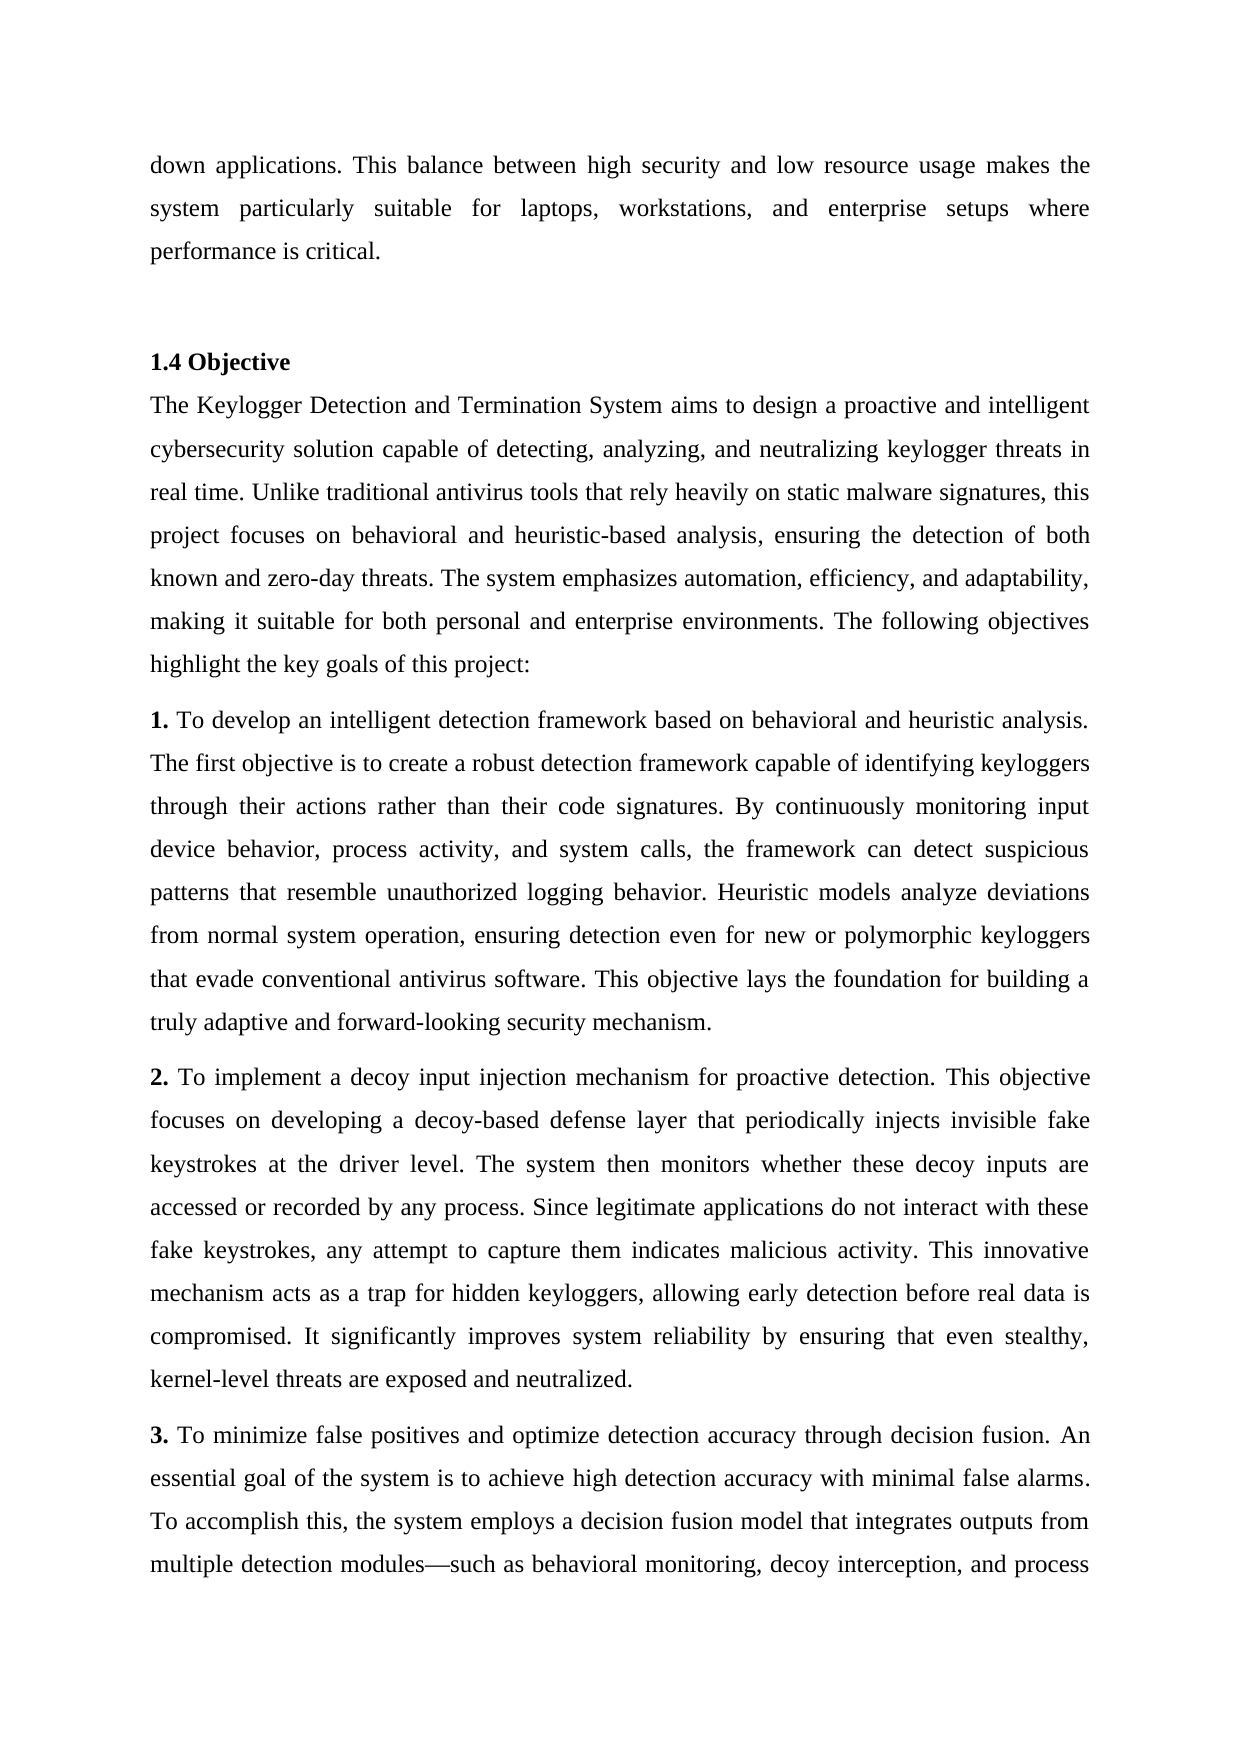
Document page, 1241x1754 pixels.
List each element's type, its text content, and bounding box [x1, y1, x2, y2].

text down applications. This balance between high security and low resource usage makes the system particularly suitable for laptops, workstations, and enterprise setups where performance is critical. [150, 150, 1091, 265]
text 2. To implement a decoy input injection mechanism for proactive detection. This objective focuses on developing a decoy-based defense layer that periodically injects invisible fake keystrokes at the driver level. The system then monitors whether these decoy inputs are accessed or recorded by any process. Since legitimate applications do not interact with these fake keystrokes, any attempt to capture them indicates malicious activity. This innovative mechanism acts as a trap for hidden keyloggers, allowing early detection before real data is compromised. It significantly improves system reliability by ensuring that even stealthy, kernel-level threats are exposed and neutralized. [150, 1062, 1091, 1393]
text 1.4 Objective [150, 347, 1091, 376]
text 1. To develop an intelligent detection framework based on behavioral and heuristic analysis. The first objective is to create a robust detection framework capable of identifying keyloggers through their actions rather than their code signatures. By continuously monitoring input device behavior, process activity, and system calls, the framework can detect suspicious patterns that resemble unauthorized logging behavior. Heuristic models analyze deviations from normal system operation, ensuring detection even for new or polymorphic keyloggers that evade conventional antivirus software. This objective lays the foundation for building a truly adaptive and forward-looking security mechanism. [150, 705, 1091, 1036]
text 3. To minimize false positives and optimize detection accuracy through decision fusion. An essential goal of the system is to achieve high detection accuracy with minimal false alarms. To accomplish this, the system employs a decision fusion model that integrates outputs from multiple detection modules—such as behavioral monitoring, decoy interception, and process [150, 1420, 1091, 1578]
text The Keylogger Detection and Termination System aims to design a proactive and intelligent cybersecurity solution capable of detecting, analyzing, and neutralizing keylogger threats in real time. Unlike traditional antivirus tools that rely heavily on static malware signatures, this project focuses on behavioral and heuristic-based analysis, ensuring the detection of both known and zero-day threats. The system emphasizes automation, efficiency, and adaptability, making it suitable for both personal and enterprise environments. The following objectives highlight the key goals of this project: [150, 391, 1091, 678]
